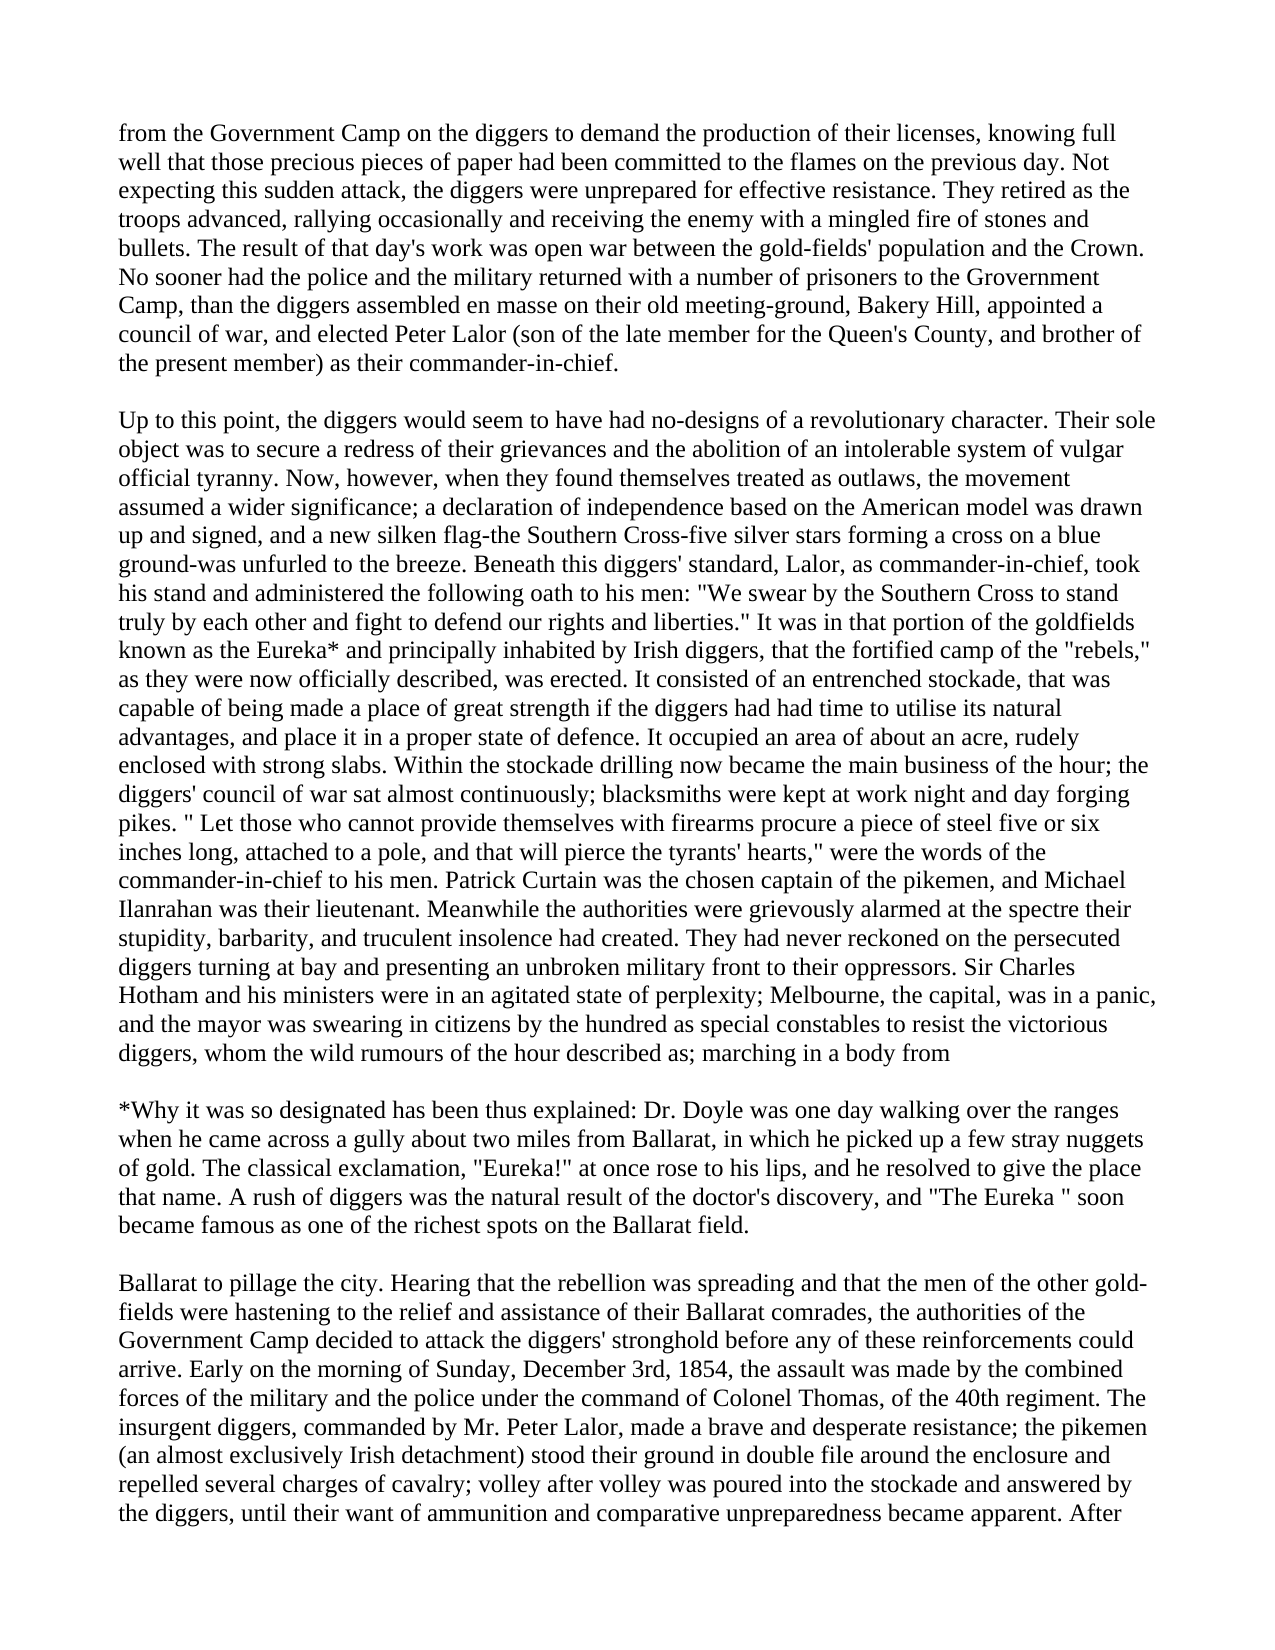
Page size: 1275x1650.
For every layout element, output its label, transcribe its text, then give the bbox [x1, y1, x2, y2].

text Ballarat to pillage the city. Hearing that the rebellion was spreading and that the men of the other gold-fields were hastening to the relief and assistance of their Ballarat comrades, the authorities of the Government Camp decided to attack the diggers' stronghold before any of these reinforcements could arrive. Early on the morning of Sunday, December 3rd, 1854, the assault was made by the combined forces of the military and the police under the command of Colonel Thomas, of the 40th regiment. The insurgent diggers, commanded by Mr. Peter Lalor, made a brave and desperate resistance; the pikemen (an almost exclusively Irish detachment) stood their ground in double file around the enclosure and repelled several charges of cavalry; volley after volley was poured into the stockade and answered by the diggers, until their want of ammunition and comparative unpreparedness became apparent. After [118, 1268, 1157, 1527]
text Up to this point, the diggers would seem to have had no-designs of a revolutionary character. Their sole object was to secure a redress of their grievances and the abolition of an intolerable system of vulgar official tyranny. Now, however, when they found themselves treated as outlaws, the movement assumed a wider significance; a declaration of independence based on the American model was drawn up and signed, and a new silken flag-the Southern Cross-five silver stars forming a cross on a blue ground-was unfurled to the breeze. Beneath this diggers' standard, Lalor, as commander-in-chief, took his stand and administered the following oath to his men: "We swear by the Southern Cross to stand truly by each other and fight to defend our rights and liberties." It was in that portion of the goldfields known as the Eureka* and principally inhabited by Irish diggers, that the fortified camp of the "rebels," as they were now officially described, was erected. It consisted of an entrenched stockade, that was capable of being made a place of great strength if the diggers had had time to utilise its natural advantages, and place it in a proper state of defence. It occupied an area of about an acre, rudely enclosed with strong slabs. Within the stockade drilling now became the main business of the hour; the diggers' council of war sat almost continuously; blacksmiths were kept at work night and day forging pikes. " Let those who cannot provide themselves with firearms procure a piece of steel five or six inches long, attached to a pole, and that will pierce the tyrants' hearts," were the words of the commander-in-chief to his men. Patrick Curtain was the chosen captain of the pikemen, and Michael Ilanrahan was their lieutenant. Meanwhile the authorities were grievously alarmed at the spectre their stupidity, barbarity, and truculent insolence had created. They had never reckoned on the persecuted diggers turning at bay and presenting an unbroken military front to their oppressors. Sir Charles Hotham and his ministers were in an agitated state of perplexity; Melbourne, the capital, was in a panic, and the mayor was swearing in citizens by the hundred as special constables to resist the victorious diggers, whom the wild rumours of the hour described as; marching in a body from [118, 406, 1157, 1067]
text from the Government Camp on the diggers to demand the production of their licenses, knowing full well that those precious pieces of paper had been committed to the flames on the previous day. Not expecting this sudden attack, the diggers were unprepared for effective resistance. They retired as the troops advanced, rallying occasionally and receiving the enemy with a mingled fire of stones and bullets. The result of that day's work was open war between the gold-fields' population and the Crown. No sooner had the police and the military returned with a number of prisoners to the Grovernment Camp, than the diggers assembled en masse on their old meeting-ground, Bakery Hill, appointed a council of war, and elected Peter Lalor (son of the late member for the Queen's County, and brother of the present member) as their commander-in-chief. [118, 118, 1157, 377]
text *Why it was so designated has been thus explained: Dr. Doyle was one day walking over the ranges when he came across a gully about two miles from Ballarat, in which he picked up a few stray nuggets of gold. The classical exclamation, "Eureka!" at once rose to his lips, and he resolved to give the place that name. A rush of diggers was the natural result of the doctor's discovery, and "The Eureka " soon became famous as one of the richest spots on the Ballarat field. [118, 1096, 1157, 1239]
